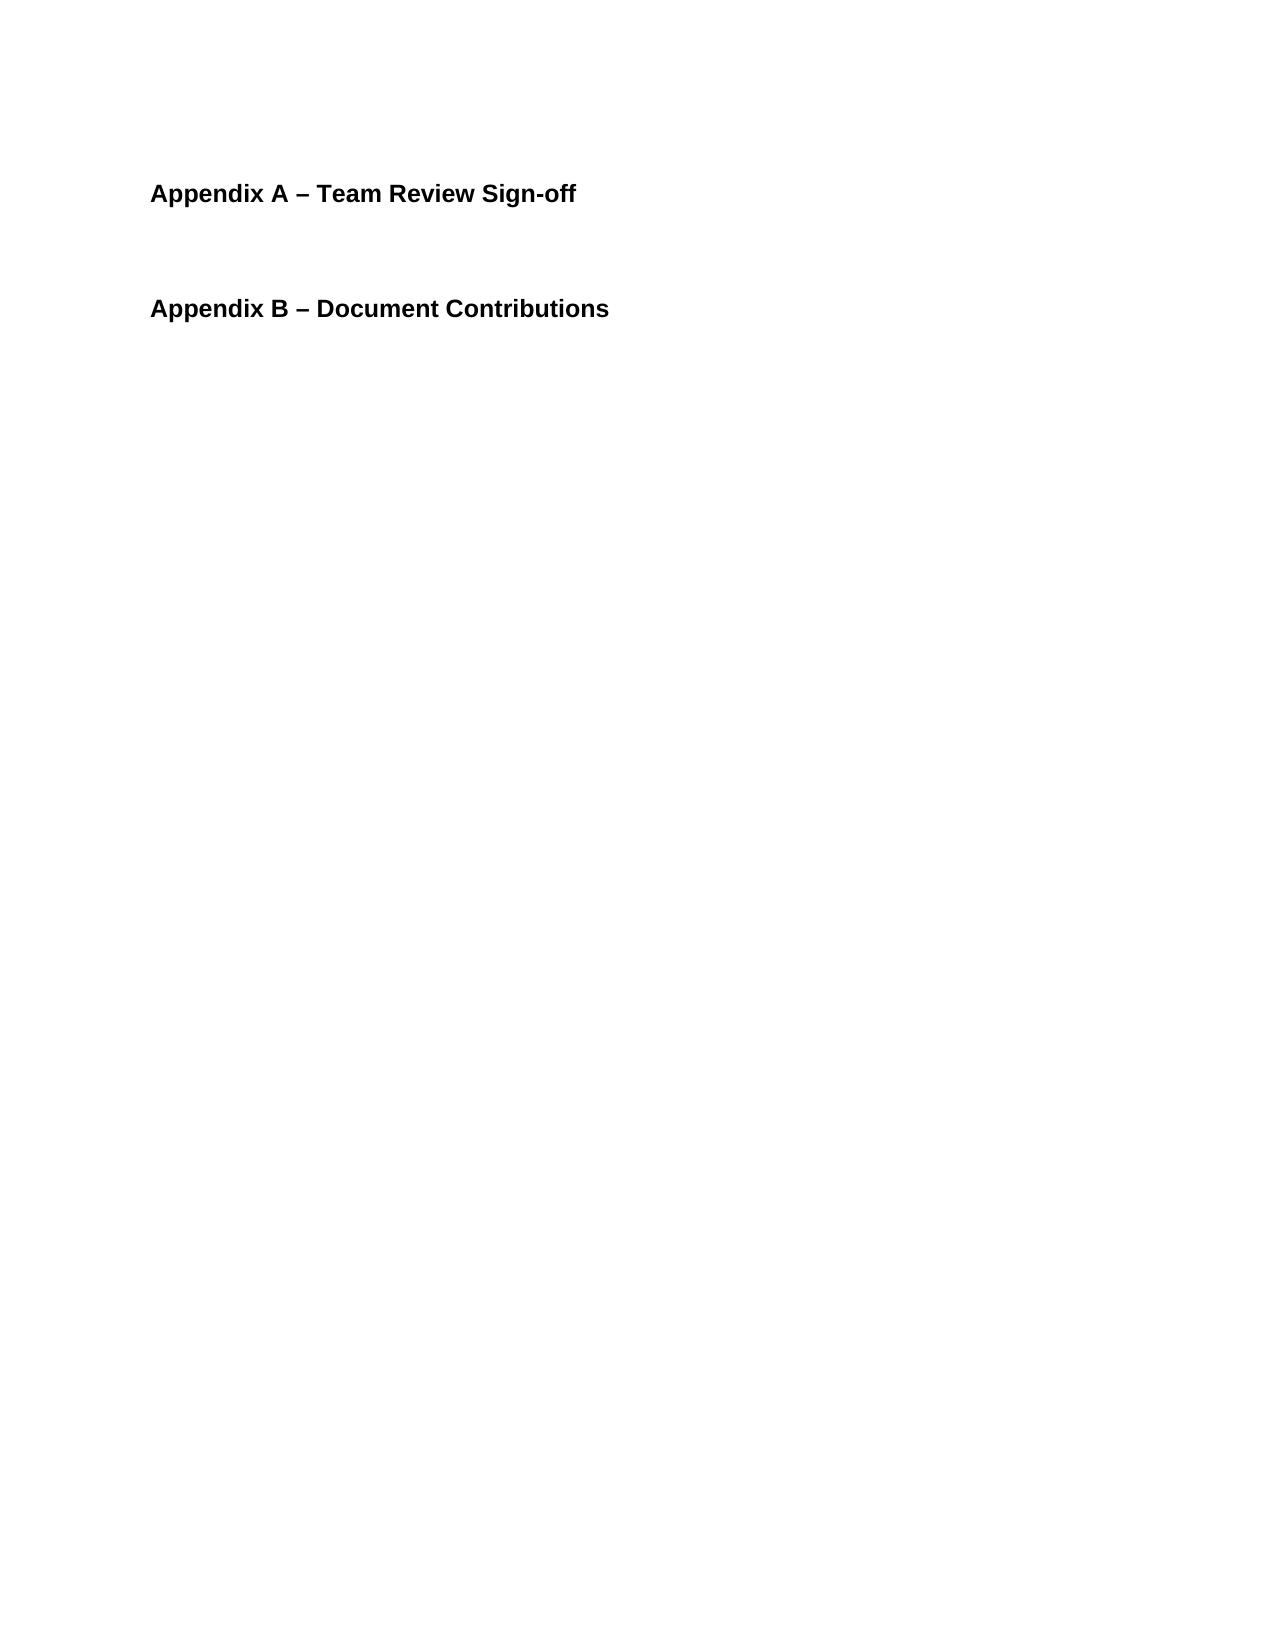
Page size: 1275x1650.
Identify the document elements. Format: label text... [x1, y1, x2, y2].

text Appendix A – Team Review Sign-off [150, 179, 1125, 207]
text Appendix B – Document Contributions [150, 294, 1125, 322]
